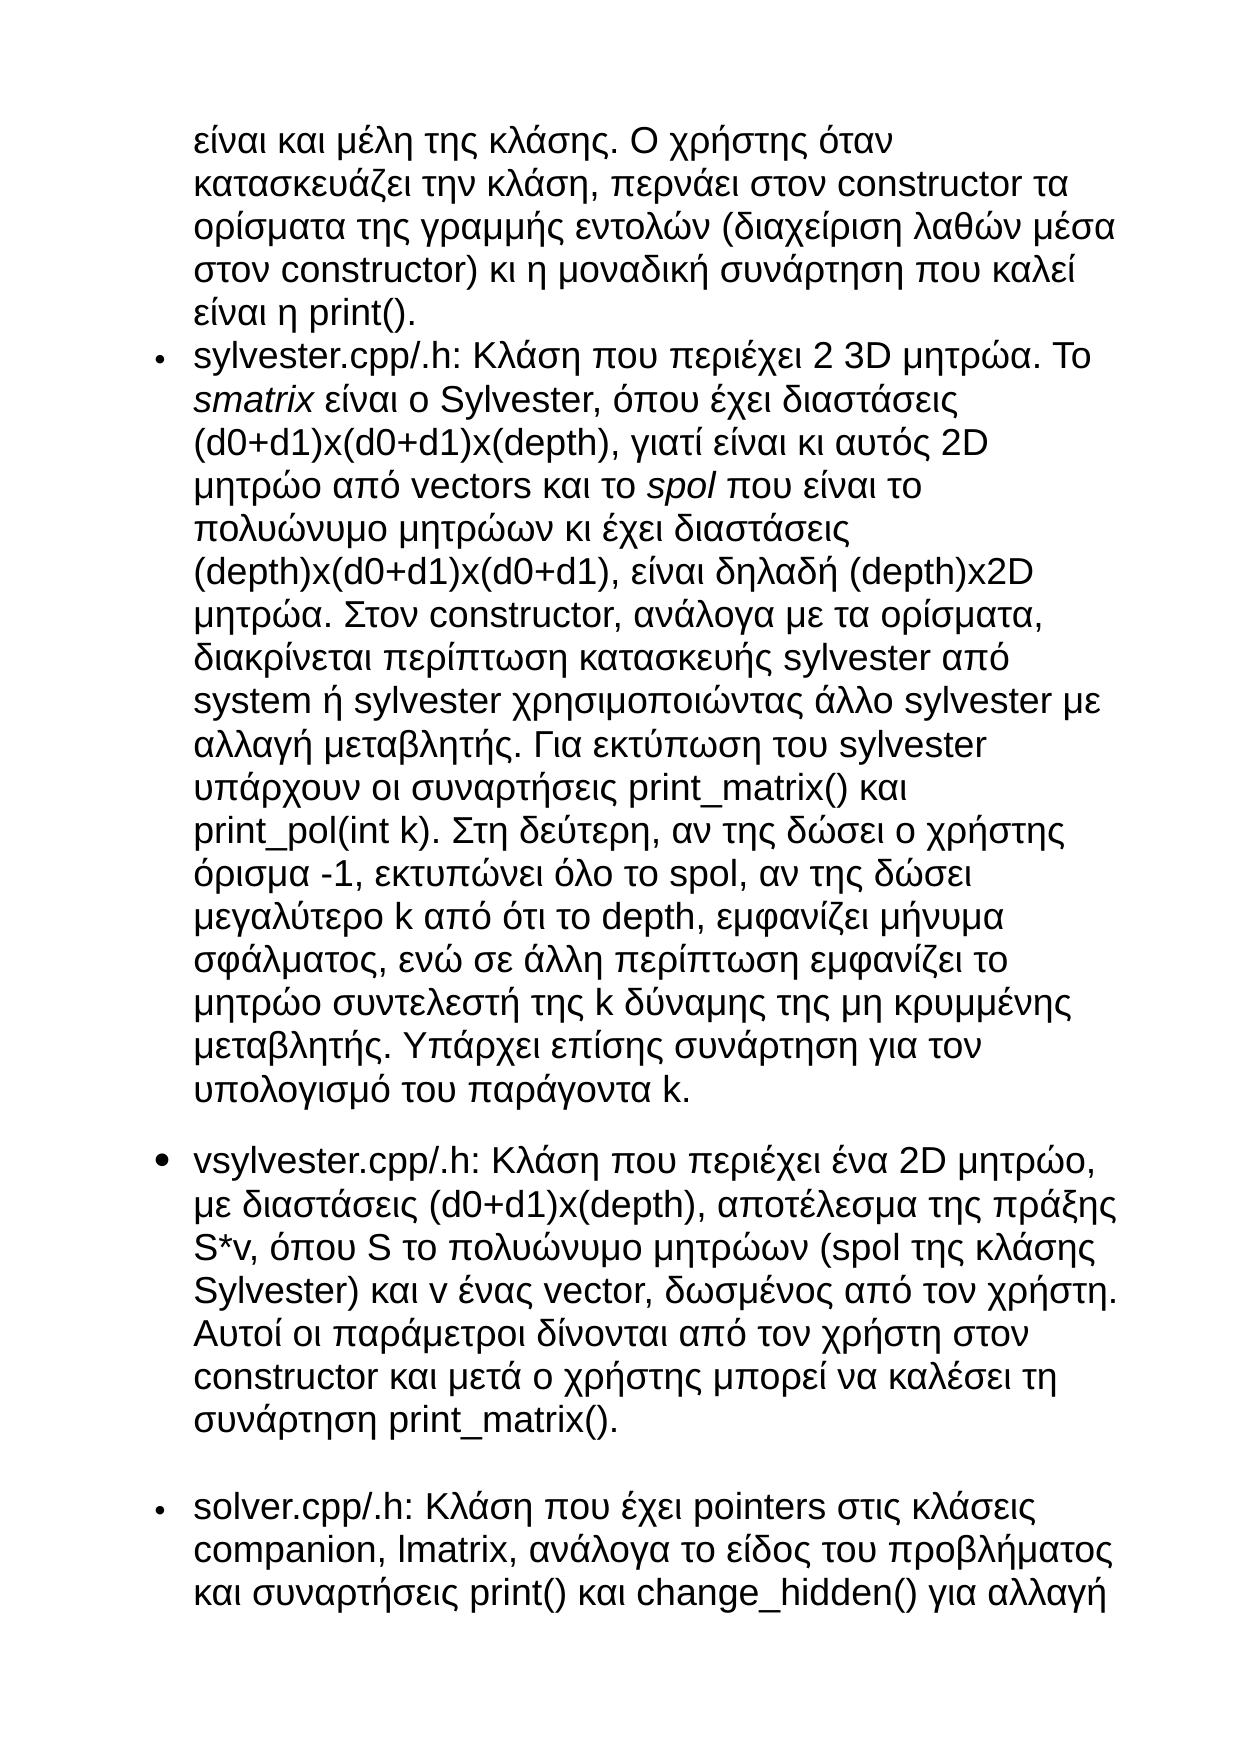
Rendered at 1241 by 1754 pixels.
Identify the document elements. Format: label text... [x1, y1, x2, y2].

list είναι και μέλη της κλάσης. Ο χρήστης όταν κατασκευάζει την κλάση, περνάει στον constructor τα ορίσματα της γραμμής εντολών (διαχείριση λαθών μέσα στον constructor) κι η μοναδική συνάρτηση που καλεί είναι η print(). [156, 118, 1122, 334]
list print_pol(int k). Στη δεύτερη, αν της δώσει ο χρήστης όρισμα -1, εκτυπώνει όλο το spol, αν της δώσει μεγαλύτερο k από ότι το depth, εμφανίζει μήνυμα σφάλματος, ενώ σε άλλη περίπτωση εμφανίζει το μητρώο συντελεστή της k δύναμης της μη κρυμμένης μεταβλητής. Υπάρχει επίσης συνάρτηση για τον υπολογισμό του παράγοντα k. [156, 808, 1122, 1110]
list solver.cpp/.h: Κλάση που έχει pointers στις κλάσεις companion, lmatrix, ανάλογα το είδος του προβλήματος και συναρτήσεις print() και change_hidden() για αλλαγή [156, 1484, 1122, 1613]
list sylvester.cpp/.h: Κλάση που περιέχει 2 3D μητρώα. Το smatrix είναι ο Sylvester, όπου έχει διαστάσεις (d0+d1)x(d0+d1)x(depth), γιατί είναι κι αυτός 2D μητρώο από vectors και το spol που είναι το πολυώνυμο μητρώων κι έχει διαστάσεις (depth)x(d0+d1)x(d0+d1), είναι δηλαδή (depth)x2D μητρώα. Στον constructor, ανάλογα με τα ορίσματα, διακρίνεται περίπτωση κατασκευής sylvester από system ή sylvester χρησιμοποιώντας άλλο sylvester με αλλαγή μεταβλητής. Για εκτύπωση του sylvester υπάρχουν οι συναρτήσεις print_matrix() και [156, 334, 1122, 808]
list vsylvester.cpp/.h: Κλάση που περιέχει ένα 2D μητρώο, με διαστάσεις (d0+d1)x(depth), αποτέλεσμα της πράξης S*v, όπου S το πολυώνυμο μητρώων (spol της κλάσης Sylvester) και v ένας vector, δωσμένος από τον χρήστη. Αυτοί οι παράμετροι δίνονται από τον χρήστη στον constructor και μετά ο χρήστης μπορεί να καλέσει τη συνάρτηση print_matrix(). [156, 1139, 1122, 1441]
